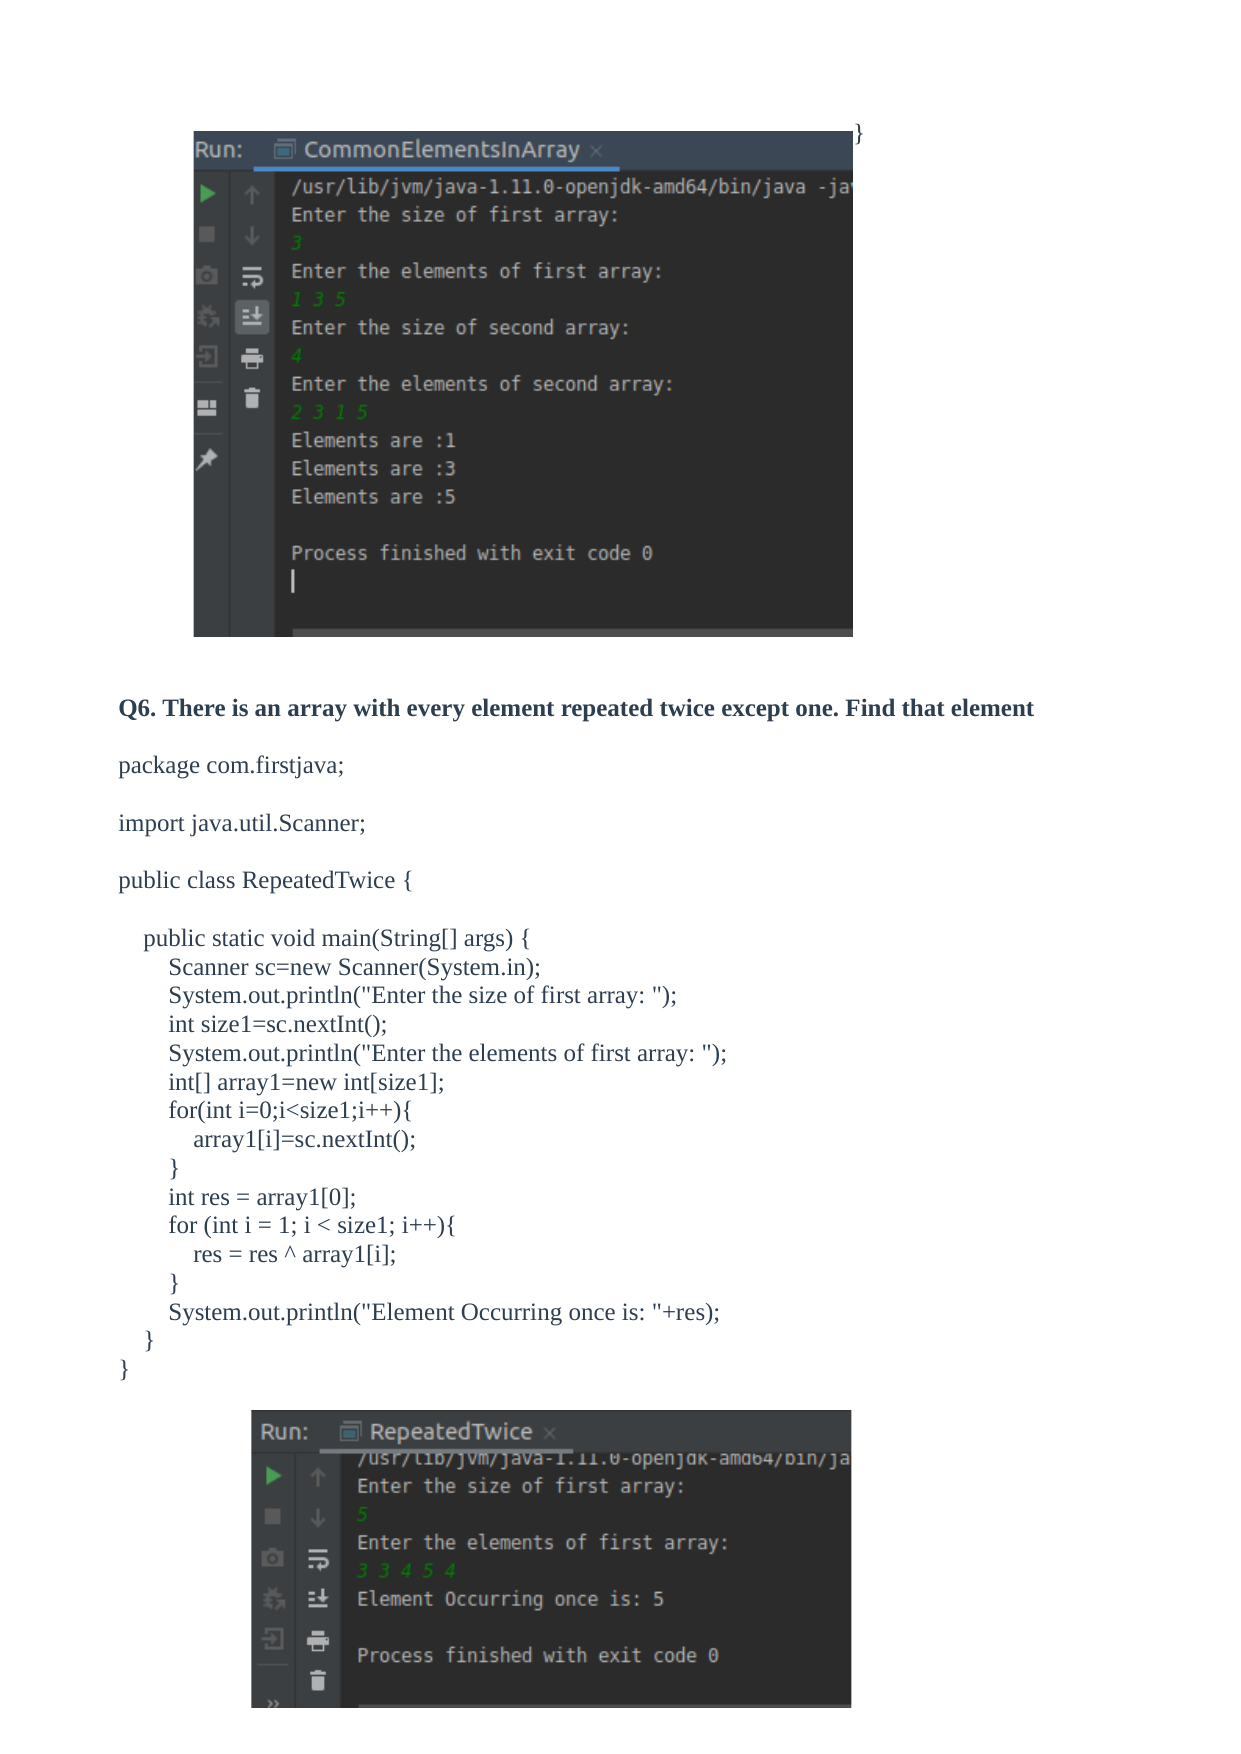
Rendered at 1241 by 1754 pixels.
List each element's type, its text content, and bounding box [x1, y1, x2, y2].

text for (int i = 1; i < size1; i++){ [118, 1211, 1122, 1239]
text import java.util.Scanner; [118, 808, 1122, 837]
text } [118, 1153, 1122, 1182]
text } [118, 1326, 1122, 1354]
text System.out.println("Element Occurring once is: "+res); [118, 1297, 1122, 1326]
picture [193, 131, 853, 637]
text array1[i]=sc.nextInt(); [118, 1124, 1122, 1153]
text int[] array1=new int[size1]; [118, 1067, 1122, 1096]
text res = res ^ array1[i]; [118, 1239, 1122, 1268]
text } [118, 1268, 1122, 1297]
text Scanner sc=new Scanner(System.in); [118, 952, 1122, 981]
text System.out.println("Enter the size of first array: "); [118, 981, 1122, 1009]
text int size1=sc.nextInt(); [118, 1009, 1122, 1038]
text } [118, 118, 1122, 147]
text Q6. There is an array with every element repeated twice except one. Find that element [118, 693, 1122, 722]
text public static void main(String[] args) { [118, 923, 1122, 952]
text int res = array1[0]; [118, 1182, 1122, 1211]
text package com.firstjava; [118, 751, 1122, 779]
text } [118, 1354, 1122, 1383]
text public class RepeatedTwice { [118, 866, 1122, 894]
text for(int i=0;i<size1;i++){ [118, 1096, 1122, 1124]
picture [251, 1410, 852, 1708]
text System.out.println("Enter the elements of first array: "); [118, 1038, 1122, 1067]
